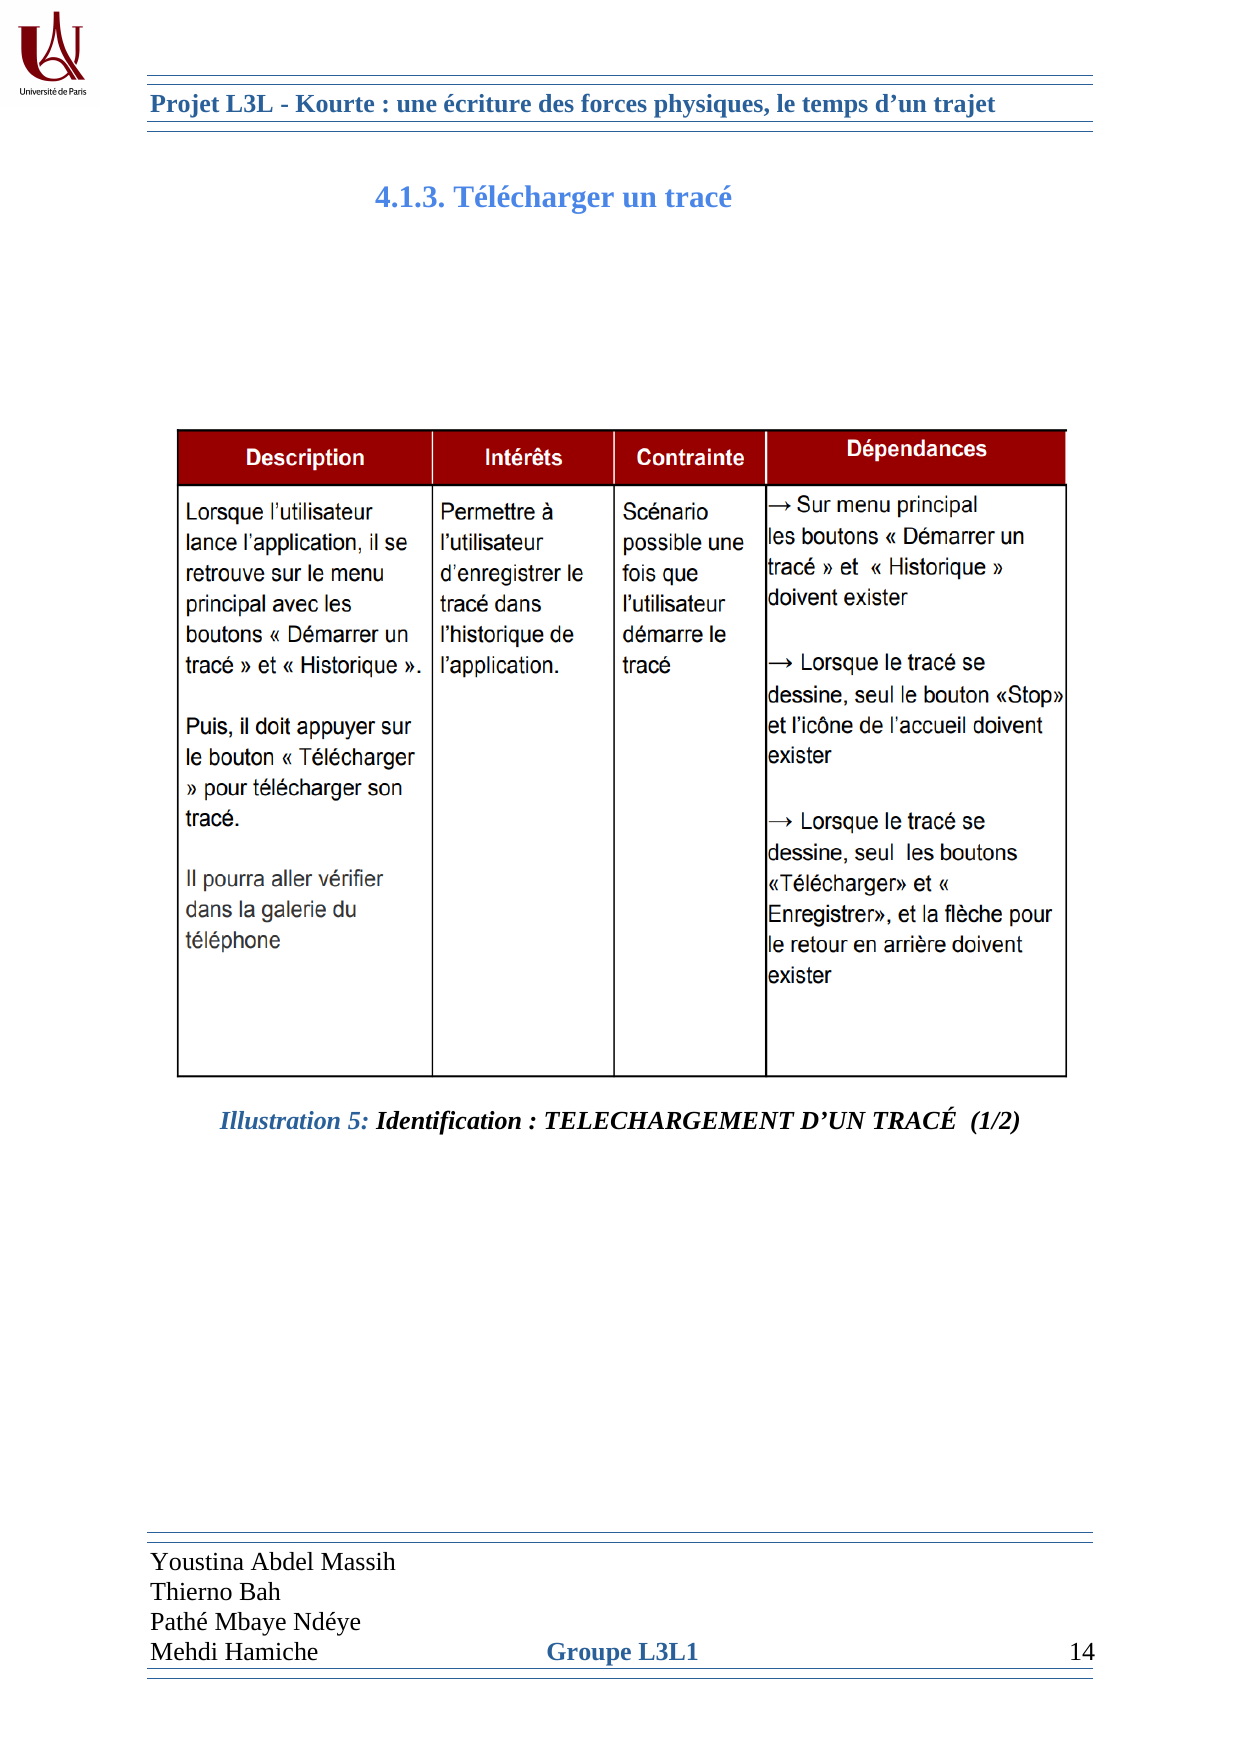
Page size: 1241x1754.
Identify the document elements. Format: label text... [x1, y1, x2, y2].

picture [0, 0, 101, 107]
text Illustration 5: Identification : TELECHARGEMENT D’UN TRACÉ (1/2) [169, 441, 1072, 1135]
subtitle 4.1.3. Télécharger un tracé [300, 178, 1090, 214]
picture [173, 428, 1068, 1078]
